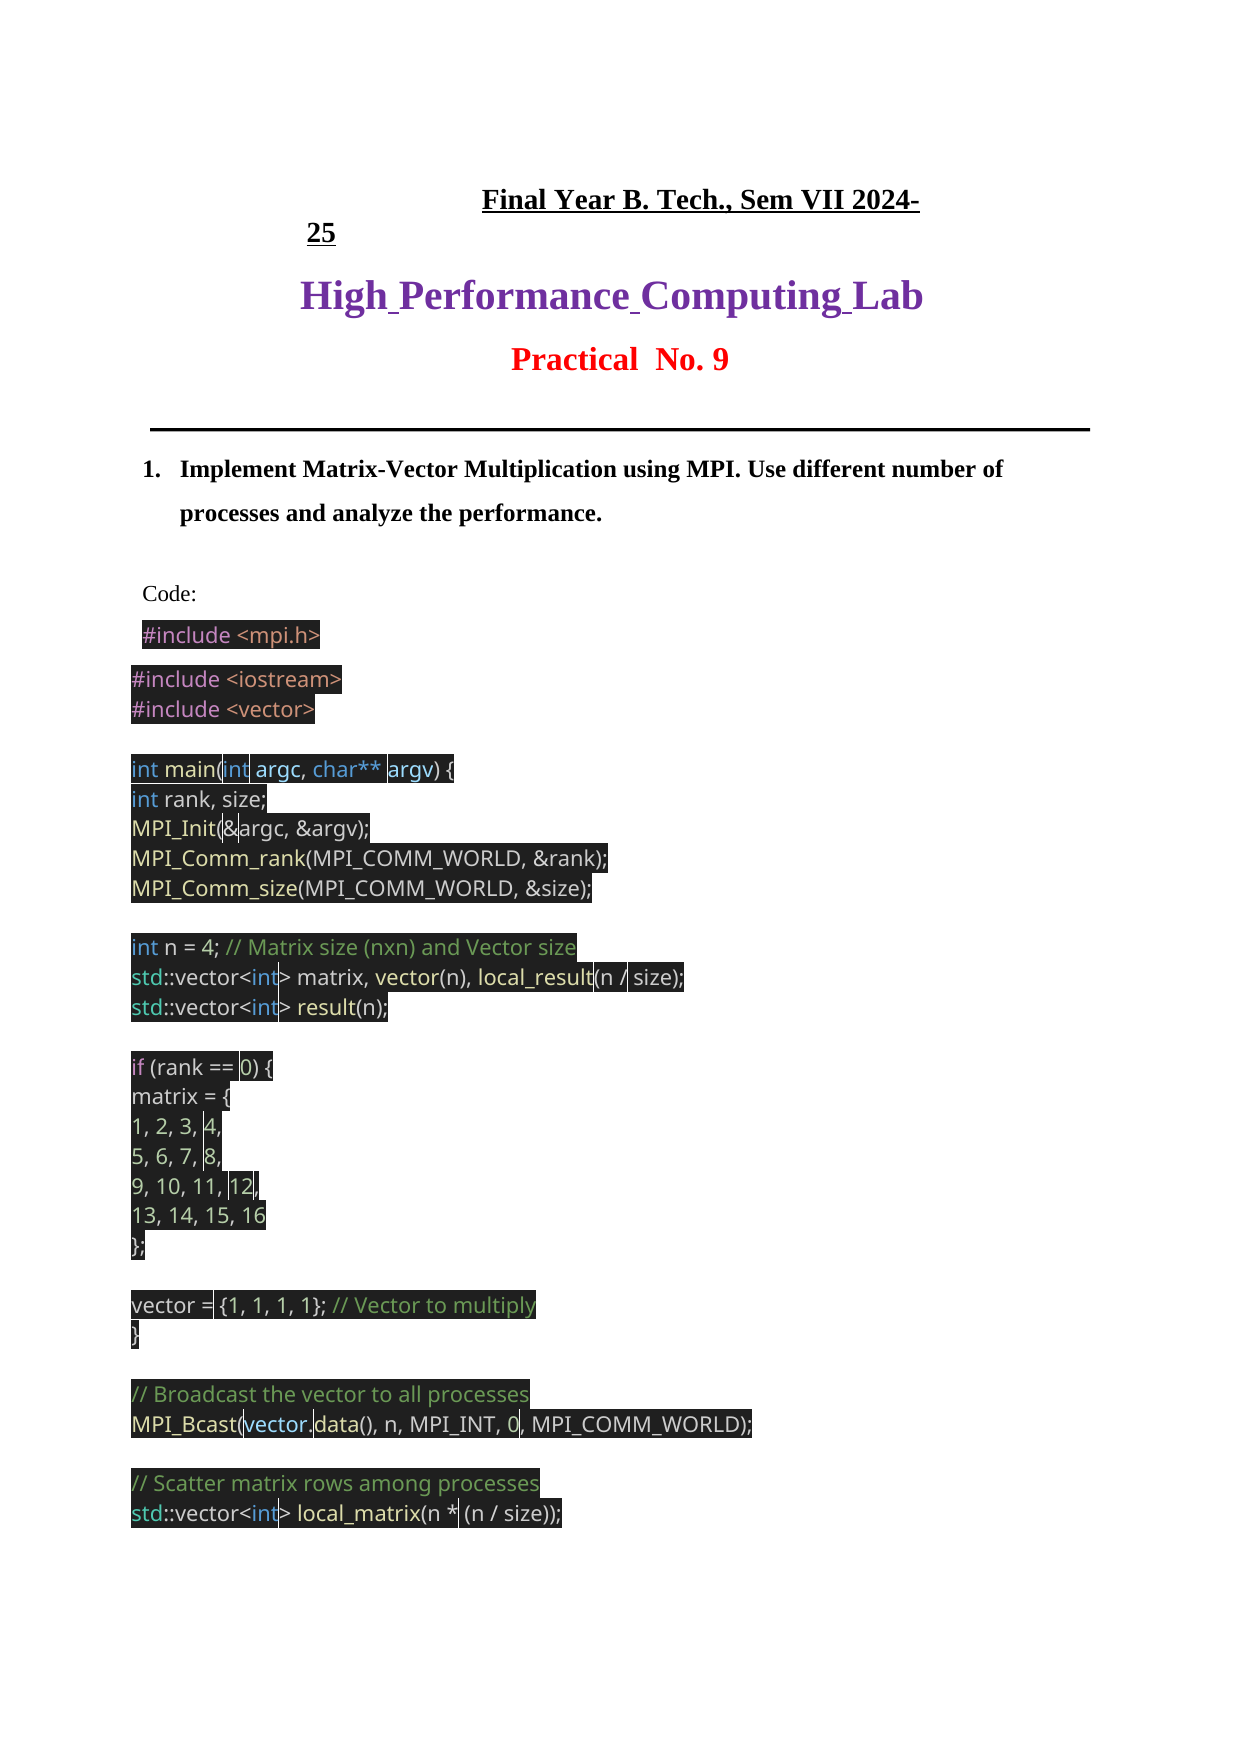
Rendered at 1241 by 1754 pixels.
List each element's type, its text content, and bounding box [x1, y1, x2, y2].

text Code: [142, 580, 1090, 607]
text 13, 14, 15, 16 [131, 1200, 1101, 1230]
subtitle Implement Matrix-Vector Multiplication using MPI. Use different number of processes and analyze the performance. [142, 454, 1090, 526]
title High Performance Computing Lab [300, 270, 934, 318]
text // Scatter matrix rows among processes [131, 1468, 1101, 1498]
text MPI_Comm_size(MPI_COMM_WORLD, &size); [131, 873, 1101, 903]
text #include <vector> [131, 694, 1101, 724]
text int n = 4; // Matrix size (nxn) and Vector size [131, 932, 1101, 962]
text std::vector<int> local_matrix(n * (n / size)); [131, 1498, 1101, 1528]
text // Broadcast the vector to all processes [131, 1379, 1101, 1409]
text std::vector<int> result(n); [131, 992, 1101, 1022]
text #include <iostream> [131, 664, 1101, 694]
text } [131, 1319, 1101, 1349]
text }; [131, 1230, 1101, 1260]
text #include <mpi.h> [142, 620, 1090, 649]
text 1, 2, 3, 4, [131, 1111, 1101, 1141]
text int rank, size; [131, 783, 1101, 813]
text MPI_Bcast(vector.data(), n, MPI_INT, 0, MPI_COMM_WORLD); [131, 1409, 1101, 1438]
text std::vector<int> matrix, vector(n), local_result(n / size); [131, 962, 1101, 992]
text int main(int argc, char** argv) { [131, 754, 1101, 783]
text if (rank == 0) { [131, 1051, 1101, 1081]
text MPI_Comm_rank(MPI_COMM_WORLD, &rank); [131, 843, 1101, 873]
text 5, 6, 7, 8, [131, 1141, 1101, 1171]
text 9, 10, 11, 12, [131, 1171, 1101, 1200]
text vector = {1, 1, 1, 1}; // Vector to multiply [131, 1290, 1101, 1319]
text Practical No. 9 [306, 339, 934, 377]
subtitle Final Year B. Tech., Sem VII 2024-25 [306, 182, 934, 249]
text MPI_Init(&argc, &argv); [131, 813, 1101, 843]
text matrix = { [131, 1081, 1101, 1111]
